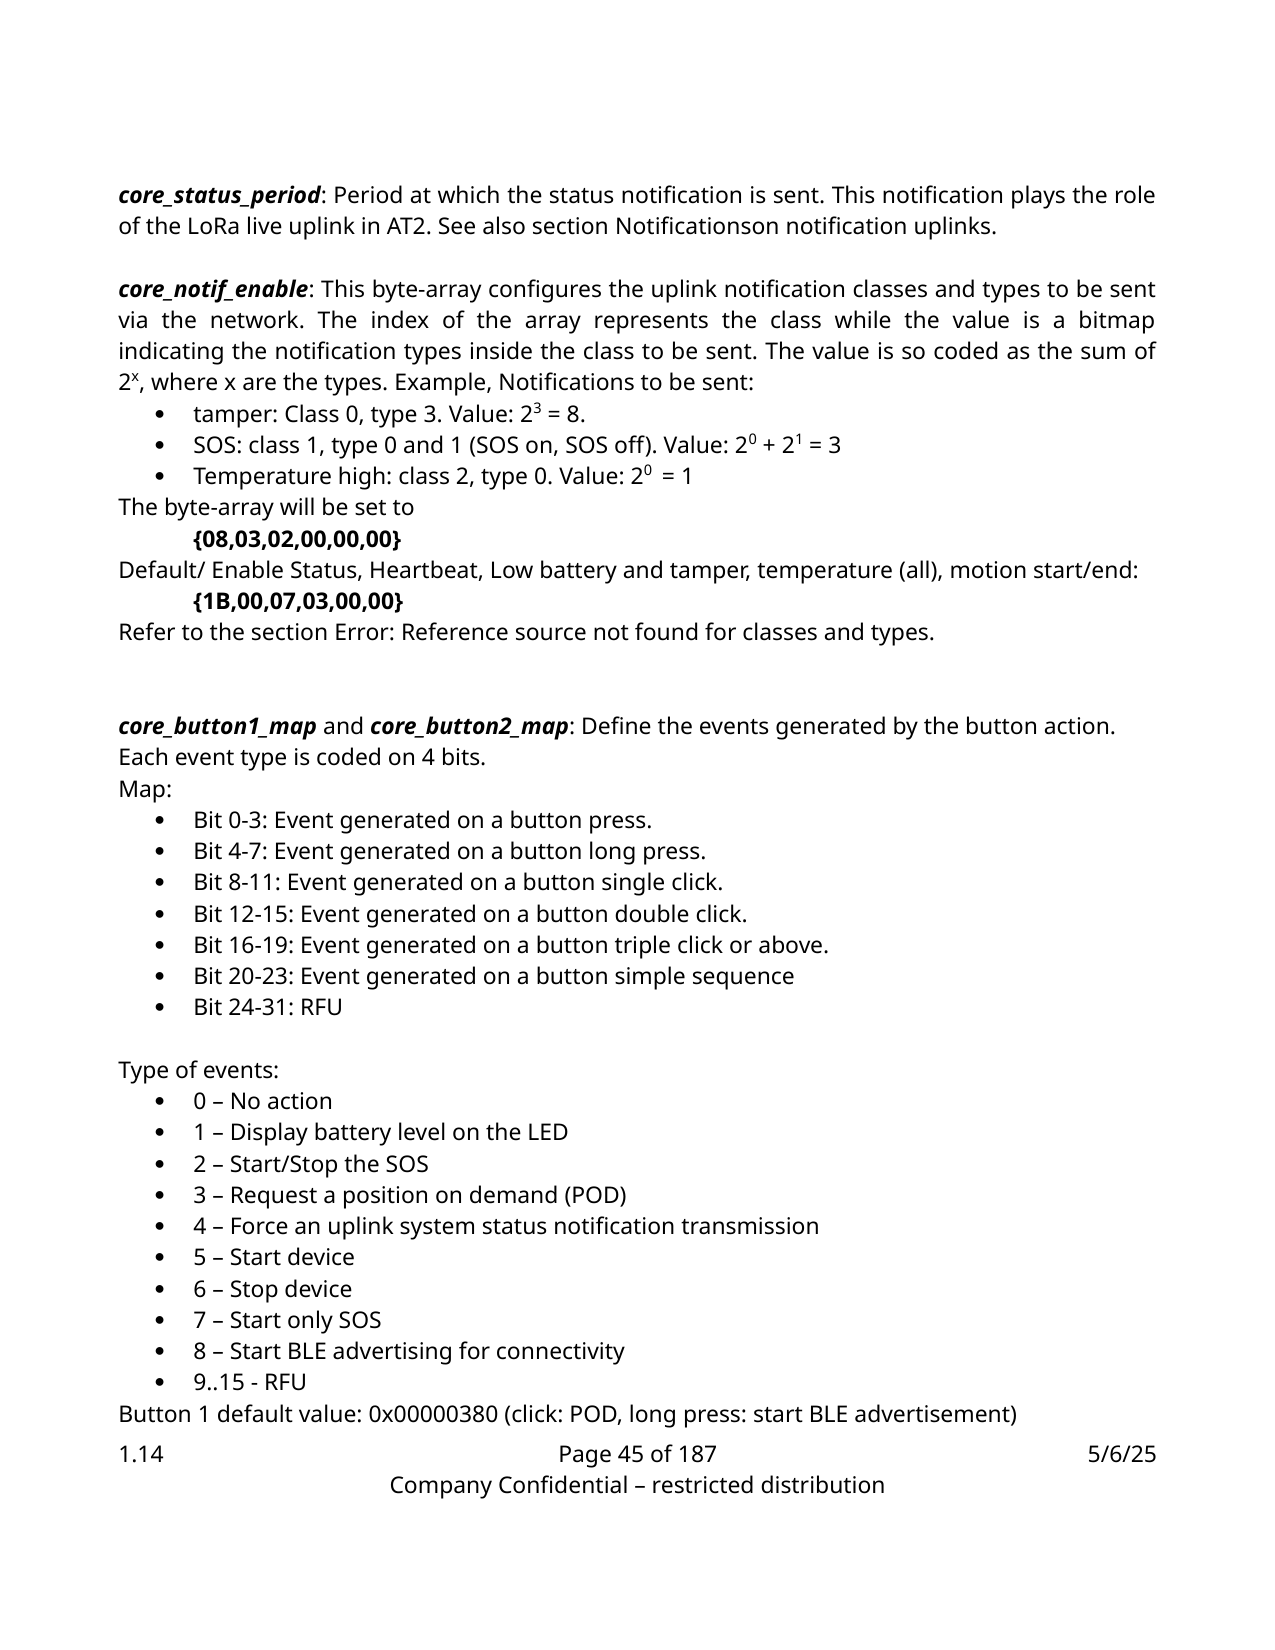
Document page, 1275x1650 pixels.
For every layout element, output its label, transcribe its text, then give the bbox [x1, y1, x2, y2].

list Bit 12-15: Event generated on a button double click. [156, 897, 1157, 929]
list tamper: Class 0, type 3. Value: 23 = 8. [156, 397, 1157, 429]
list 0 – No action [156, 1085, 1157, 1116]
list 6 – Stop device [156, 1272, 1157, 1304]
list 1 – Display battery level on the LED [156, 1116, 1157, 1147]
list SOS: class 1, type 0 and 1 (SOS on, SOS off). Value: 20 + 21 = 3 [156, 429, 1157, 460]
text The byte-array will be set to [118, 491, 1157, 522]
text Default/ Enable Status, Heartbeat, Low battery and tamper, temperature (all), motion start/end: [118, 554, 1157, 585]
text {08,03,02,00,00,00} [118, 522, 1157, 554]
list Bit 0-3: Event generated on a button press. [156, 804, 1157, 835]
list Bit 8-11: Event generated on a button single click. [156, 866, 1157, 897]
list Bit 4-7: Event generated on a button long press. [156, 835, 1157, 866]
list Temperature high: class 2, type 0. Value: 20 = 1 [156, 460, 1157, 491]
list 5 – Start device [156, 1241, 1157, 1272]
text {1B,00,07,03,00,00} [118, 585, 1157, 616]
list 8 – Start BLE advertising for connectivity [156, 1335, 1157, 1366]
text Each event type is coded on 4 bits. [118, 741, 1157, 772]
list Button 1 default value: 0x00000380 (click: POD, long press: start BLE advertisement) [81, 1397, 1157, 1429]
text Type of events: [118, 1054, 1157, 1085]
list 9..15 - RFU [156, 1366, 1157, 1397]
text core_button1_map and core_button2_map: Define the events generated by the button action. [118, 710, 1157, 741]
text Map: [118, 772, 1157, 804]
list 7 – Start only SOS [156, 1304, 1157, 1335]
list 3 – Request a position on demand (POD) [156, 1179, 1157, 1210]
list Bit 16-19: Event generated on a button triple click or above. [156, 929, 1157, 960]
list 4 – Force an uplink system status notification transmission [156, 1210, 1157, 1241]
text Refer to the section Error: Reference source not found for classes and types. [118, 616, 1157, 647]
list Bit 24-31: RFU [156, 991, 1157, 1022]
text core_status_period: Period at which the status notification is sent. This notification plays the role of the LoRa live uplink in AT2. See also section Notificationson notification uplinks. [118, 179, 1157, 241]
list 2 – Start/Stop the SOS [156, 1147, 1157, 1179]
text core_notif_enable: This byte-array configures the uplink notification classes and types to be sent via the network. The index of the array represents the class while the value is a bitmap indicating the notification types inside the class to be sent. The value is so coded as the sum of 2x, where x are the types. Example, Notifications to be sent: [118, 272, 1157, 397]
list Bit 20-23: Event generated on a button simple sequence [156, 960, 1157, 991]
